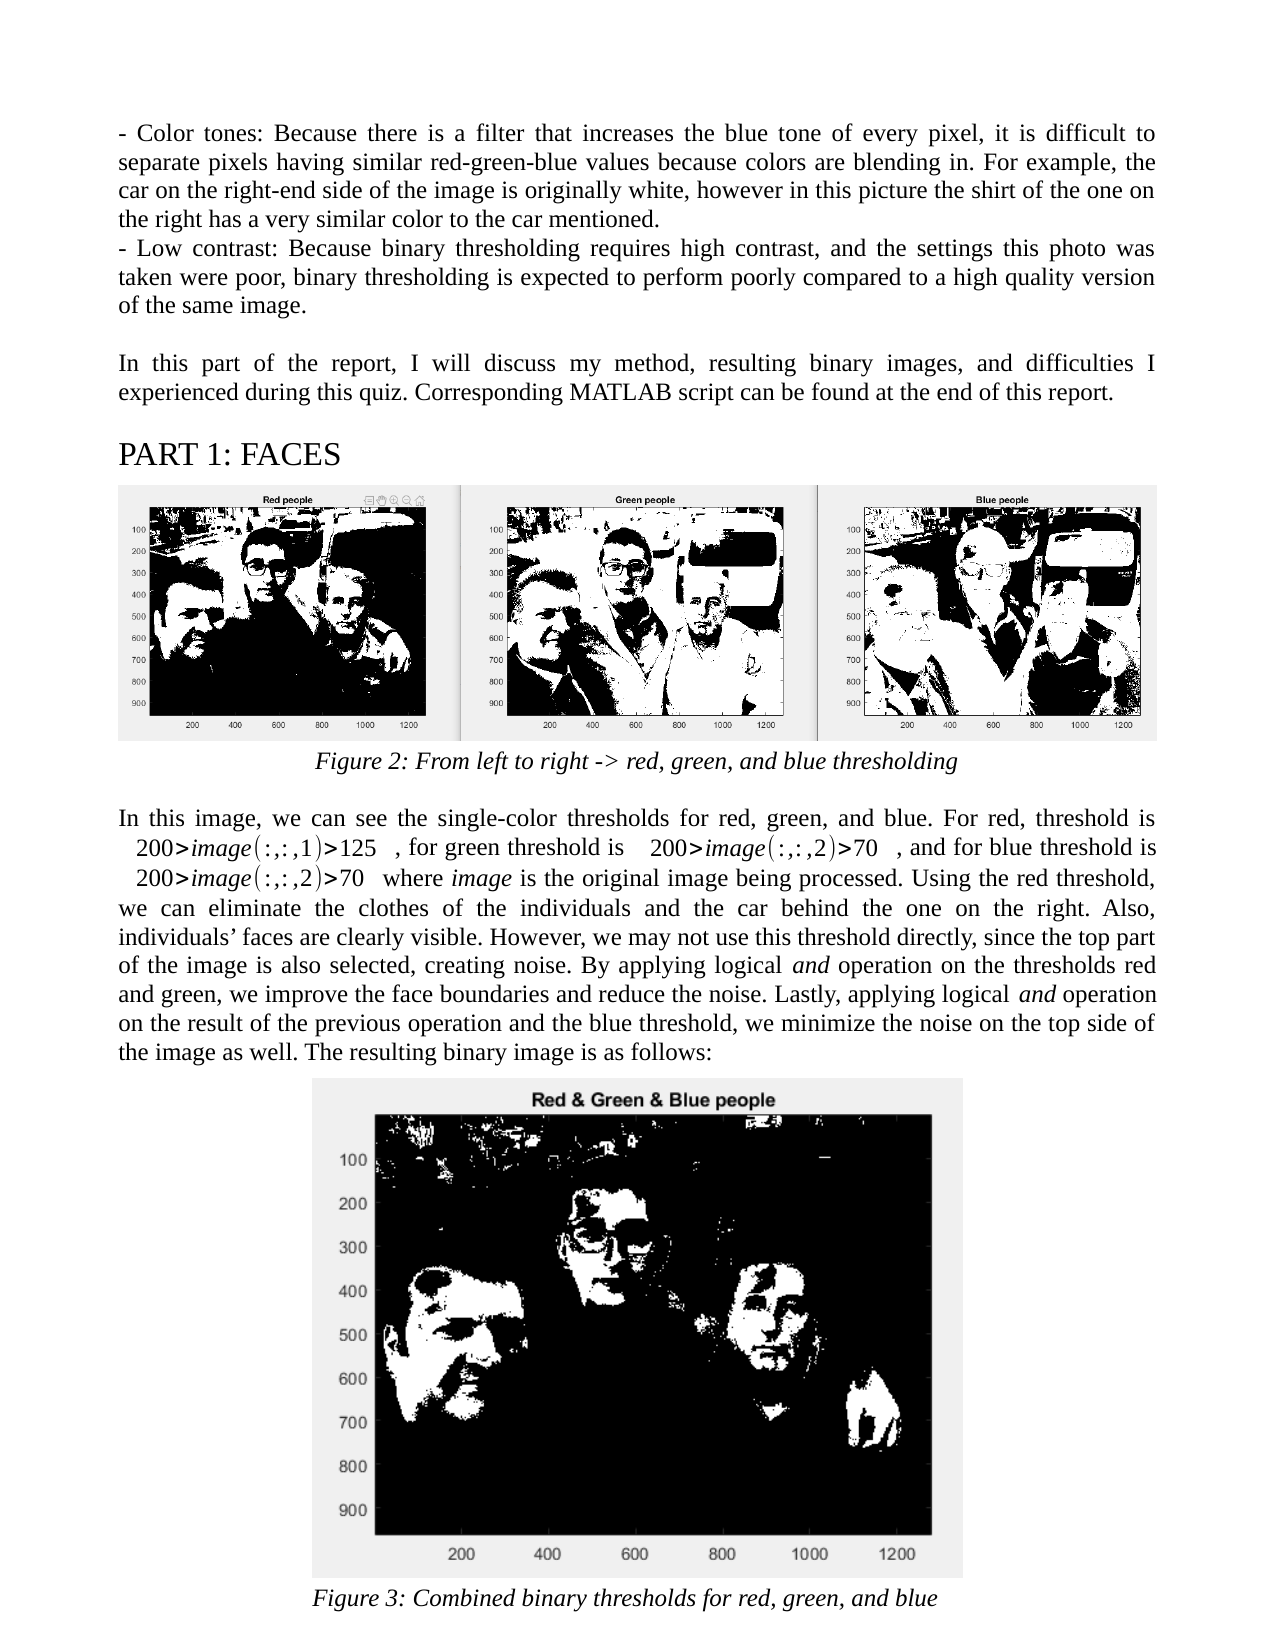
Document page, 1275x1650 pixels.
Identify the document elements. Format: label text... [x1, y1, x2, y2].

text Figure 2: From left to right -> red, green, and blue thresholding [118, 741, 1157, 775]
text In this image, we can see the single-color thresholds for red, green, and blue. For red, threshold is , for green threshold is , and for blue threshold is where image is the original image being processed. Using the red threshold, we can eliminate the clothes of the individuals and the car behind the one on the right. Also, individuals’ faces are clearly visible. However, we may not use this threshold directly, since the top part of the image is also selected, creating noise. By applying logical and operation on the thresholds red and green, we improve the face boundaries and reduce the noise. Lastly, applying logical and operation on the result of the previous operation and the blue threshold, we minimize the noise on the top side of the image as well. The resulting binary image is as follows: [118, 803, 1157, 1066]
text - Low contrast: Because binary thresholding requires high contrast, and the settings this photo was taken were poor, binary thresholding is expected to perform poorly compared to a high quality version of the same image. [118, 233, 1157, 319]
text PART 1: FACES [118, 434, 1157, 473]
picture [312, 1078, 963, 1578]
text - Color tones: Because there is a filter that increases the blue tone of every pixel, it is difficult to separate pixels having similar red-green-blue values because colors are blending in. For example, the car on the right-end side of the image is originally white, however in this picture the shirt of the one on the right has a very similar color to the car mentioned. [118, 118, 1157, 233]
text Figure 3: Combined binary thresholds for red, green, and blue [312, 1578, 963, 1611]
picture [118, 485, 1157, 741]
text In this part of the report, I will discuss my method, resulting binary images, and difficulties I experienced during this quiz. Corresponding MATLAB script can be found at the end of this report. [118, 348, 1157, 406]
